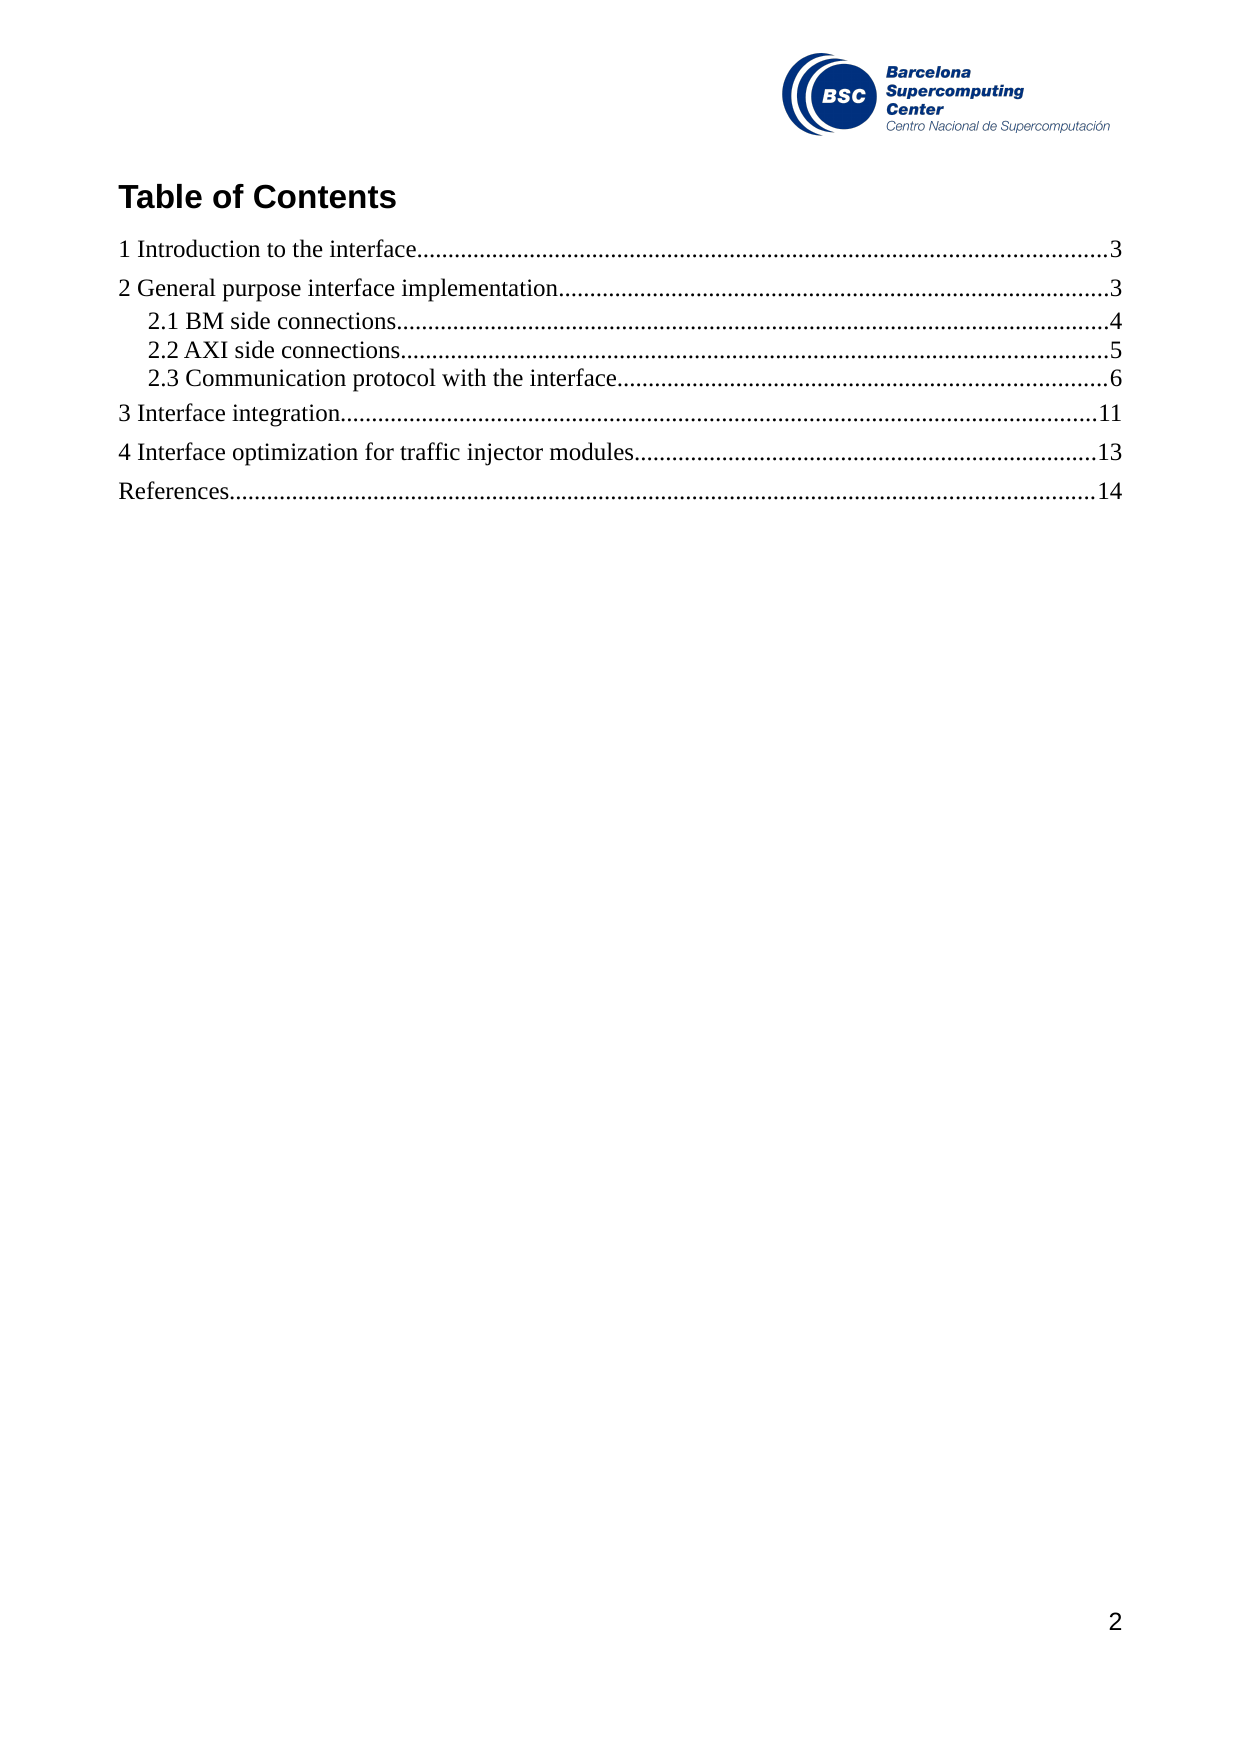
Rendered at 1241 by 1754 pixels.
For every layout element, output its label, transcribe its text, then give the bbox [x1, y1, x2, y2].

text 2.3 Communication protocol with the interface 6 [148, 363, 1122, 392]
text 2 General purpose interface implementation 3 [118, 273, 1122, 302]
text References 14 [118, 476, 1122, 505]
picture [780, 49, 1112, 138]
text 2.2 AXI side connections 5 [148, 335, 1122, 363]
text 4 Interface optimization for traffic injector modules 13 [118, 437, 1122, 466]
text 2.1 BM side connections 4 [148, 306, 1122, 335]
text 1 Introduction to the interface 3 [118, 234, 1122, 263]
subtitle Table of Contents [118, 177, 1122, 216]
text 3 Interface integration 11 [118, 398, 1122, 427]
